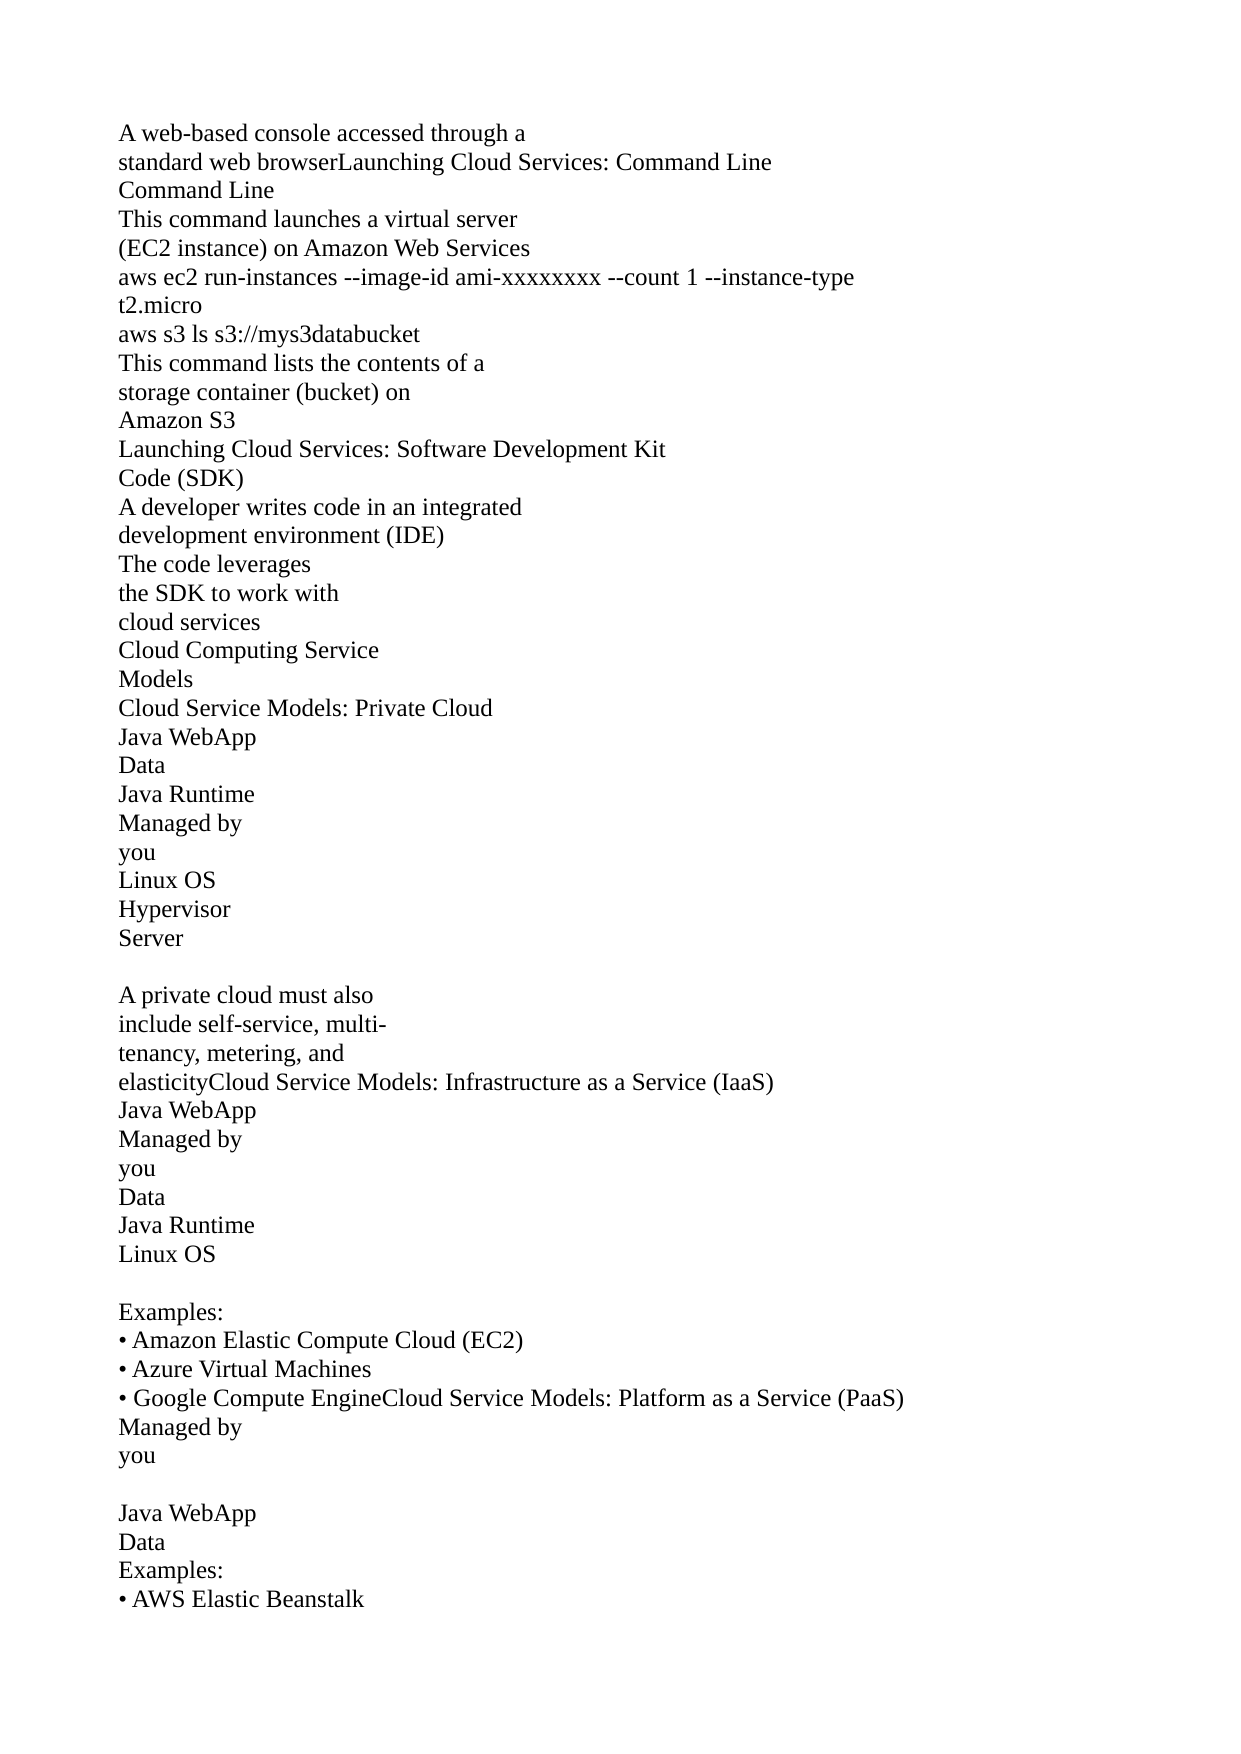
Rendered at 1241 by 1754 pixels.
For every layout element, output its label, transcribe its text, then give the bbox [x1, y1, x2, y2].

text you [118, 1153, 1122, 1182]
text standard web browserLaunching Cloud Services: Command Line [118, 147, 1122, 176]
text Hypervisor [118, 894, 1122, 923]
text • AWS Elastic Beanstalk [118, 1584, 1122, 1613]
text aws ec2 run-instances --image-id ami-xxxxxxxx --count 1 --instance-type [118, 262, 1122, 291]
text Data [118, 1182, 1122, 1211]
text the SDK to work with [118, 578, 1122, 607]
text storage container (bucket) on [118, 377, 1122, 406]
text The code leverages [118, 549, 1122, 578]
text • Amazon Elastic Compute Cloud (EC2) [118, 1326, 1122, 1354]
text Examples: [118, 1556, 1122, 1584]
text Examples: [118, 1297, 1122, 1326]
text include self-service, multi- [118, 1009, 1122, 1038]
text Managed by [118, 1124, 1122, 1153]
text Data [118, 1527, 1122, 1556]
text Linux OS [118, 866, 1122, 894]
text Java WebApp [118, 722, 1122, 751]
text Data [118, 751, 1122, 779]
text Linux OS [118, 1239, 1122, 1268]
text aws s3 ls s3://mys3databucket [118, 319, 1122, 348]
text Cloud Service Models: Private Cloud [118, 693, 1122, 722]
text elasticityCloud Service Models: Infrastructure as a Service (IaaS) [118, 1067, 1122, 1096]
text Java Runtime [118, 1211, 1122, 1239]
text This command lists the contents of a [118, 348, 1122, 377]
text A developer writes code in an integrated [118, 492, 1122, 521]
text Models [118, 664, 1122, 693]
text A web-based console accessed through a [118, 118, 1122, 147]
text (EC2 instance) on Amazon Web Services [118, 233, 1122, 262]
text tenancy, metering, and [118, 1038, 1122, 1067]
text Managed by [118, 1412, 1122, 1441]
text Command Line [118, 176, 1122, 204]
text A private cloud must also [118, 981, 1122, 1009]
text This command launches a virtual server [118, 204, 1122, 233]
text you [118, 1441, 1122, 1469]
text Java WebApp [118, 1096, 1122, 1124]
text t2.micro [118, 291, 1122, 319]
text Cloud Computing Service [118, 636, 1122, 664]
text Java WebApp [118, 1498, 1122, 1527]
text development environment (IDE) [118, 521, 1122, 549]
text Amazon S3 [118, 406, 1122, 434]
text Java Runtime [118, 779, 1122, 808]
text • Google Compute EngineCloud Service Models: Platform as a Service (PaaS) [118, 1383, 1122, 1412]
text Server [118, 923, 1122, 952]
text Launching Cloud Services: Software Development Kit [118, 434, 1122, 463]
text • Azure Virtual Machines [118, 1354, 1122, 1383]
text Managed by [118, 808, 1122, 837]
text cloud services [118, 607, 1122, 636]
text Code (SDK) [118, 463, 1122, 492]
text you [118, 837, 1122, 866]
